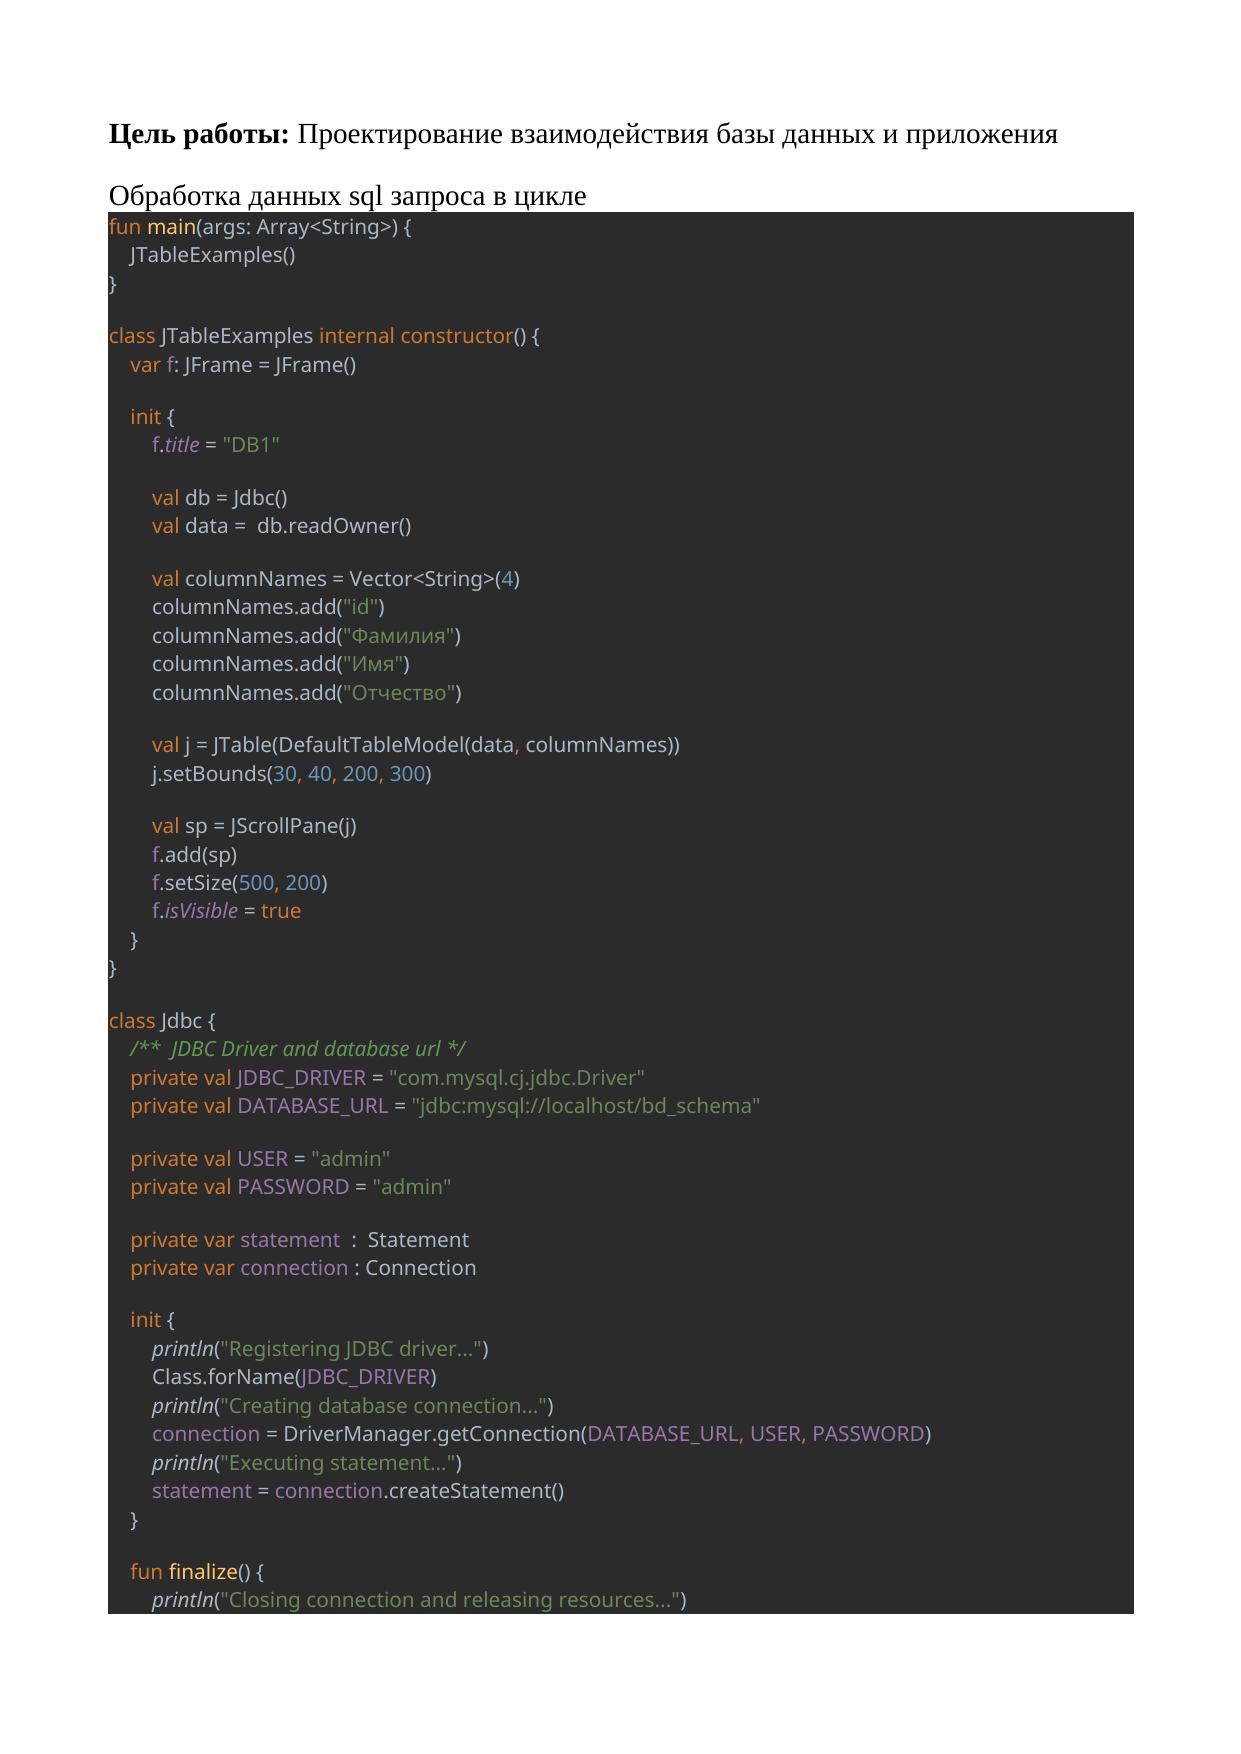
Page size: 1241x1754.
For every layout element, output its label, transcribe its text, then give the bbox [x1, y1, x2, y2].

text fun main(args: Array<String>) { JTableExamples() } class JTableExamples internal constructor() { var f: JFrame = JFrame() init { f.title = "DB1" val db = Jdbc() val data = db.readOwner() val columnNames = Vector<String>(4) columnNames.add("id") columnNames.add("Фамилия") columnNames.add("Имя") columnNames.add("Отчество") val j = JTable(DefaultTableModel(data, columnNames)) j.setBounds(30, 40, 200, 300) val sp = JScrollPane(j) f.add(sp) f.setSize(500, 200) f.isVisible = true } } class Jdbc { /** JDBC Driver and database url */ private val JDBC_DRIVER = "com.mysql.cj.jdbc.Driver" private val DATABASE_URL = "jdbc:mysql://localhost/bd_schema" private val USER = "admin" private val PASSWORD = "admin" private var statement : Statement private var connection : Connection init { println("Registering JDBC driver...") Class.forName(JDBC_DRIVER) println("Creating database connection...") connection = DriverManager.getConnection(DATABASE_URL, USER, PASSWORD) println("Executing statement...") statement = connection.createStatement() } fun finalize() { println("Closing connection and releasing resources...") [108, 212, 1134, 1614]
text Цель работы: Проектирование взаимодействия базы данных и приложения [108, 118, 1134, 149]
text Обработка данных sql запроса в цикле [108, 181, 1134, 212]
